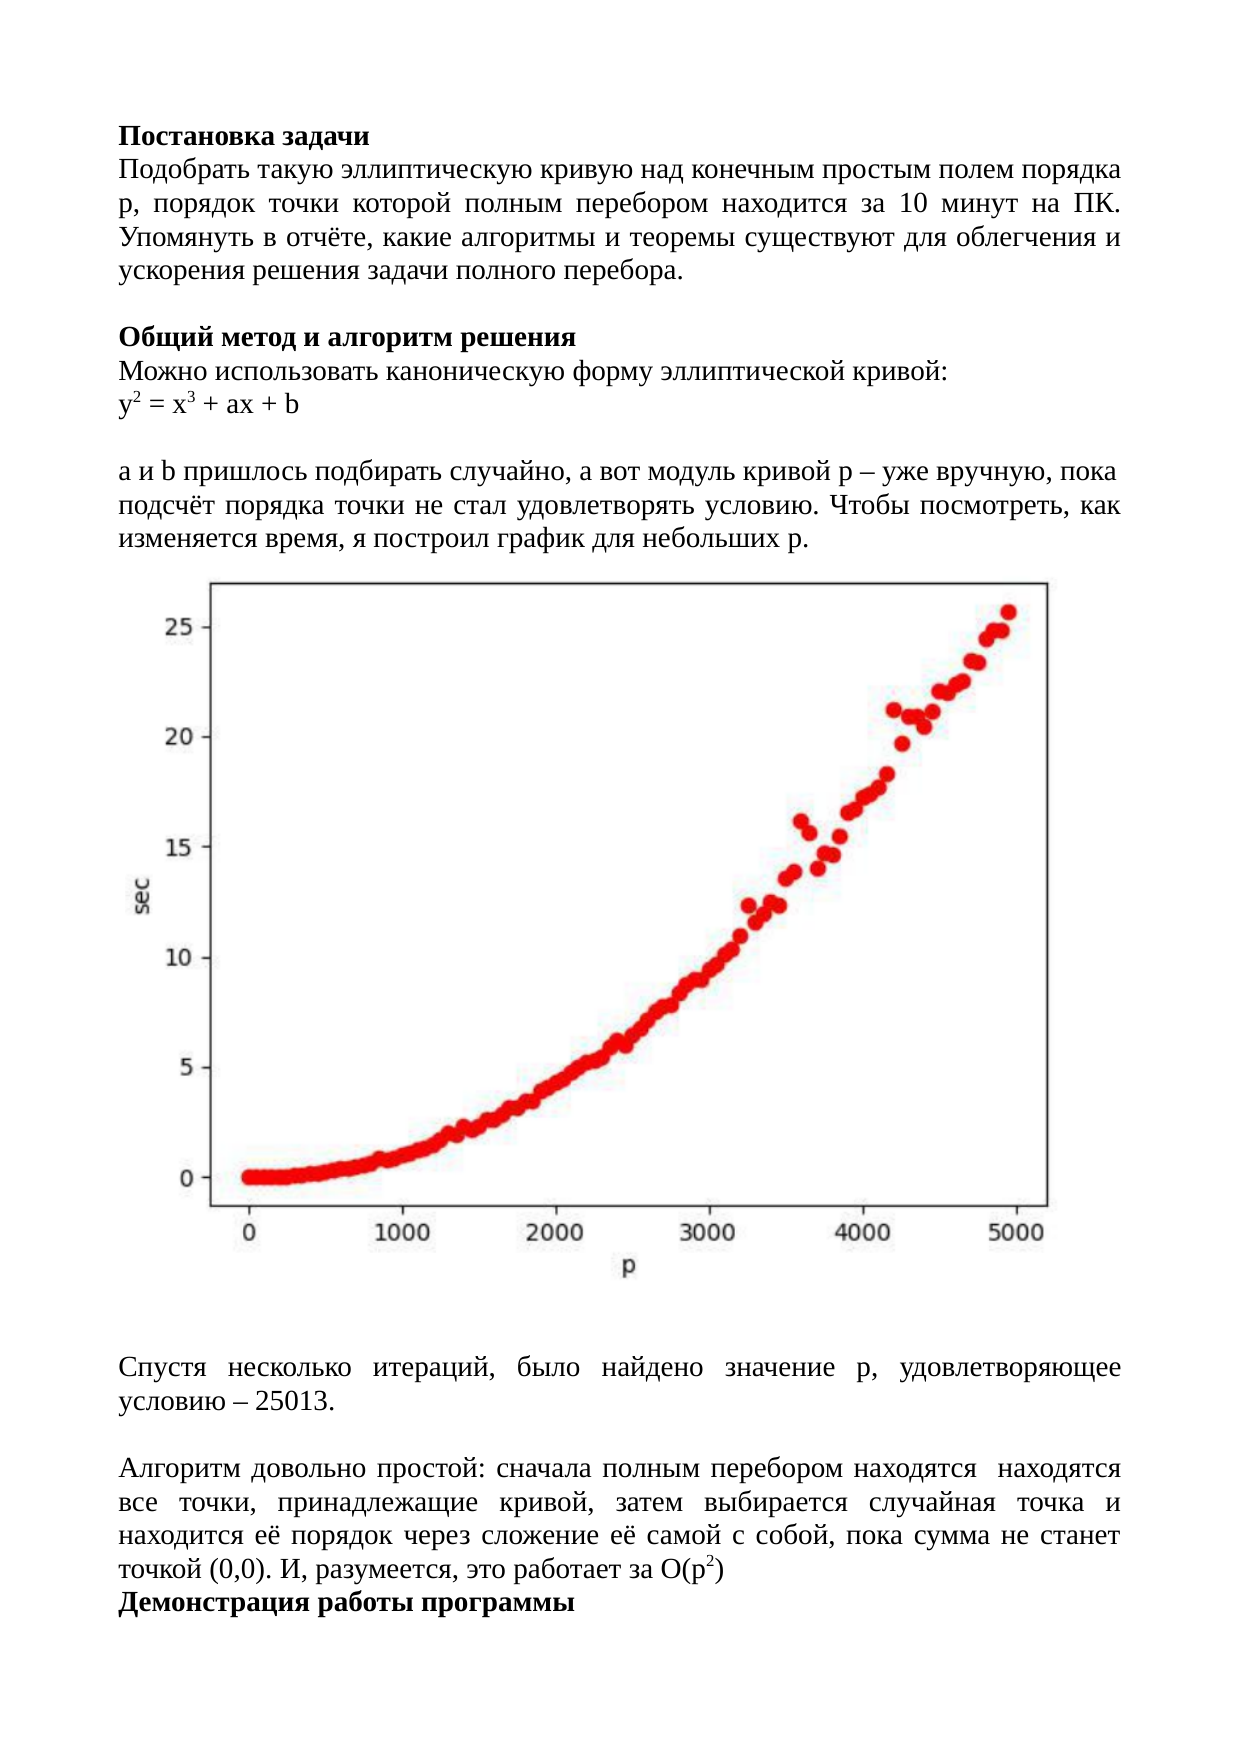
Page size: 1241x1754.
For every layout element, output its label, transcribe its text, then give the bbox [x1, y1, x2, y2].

text подсчёт порядка точки не стал удовлетворять условию. Чтобы посмотреть, как изменяется время, я построил график для небольших p. [118, 487, 1122, 554]
text Демонстрация работы программы [118, 1584, 1122, 1618]
text Общий метод и алгоритм решения [118, 319, 1122, 353]
text y2 = x3 + ax + b [118, 386, 1122, 420]
text Алгоритм довольно простой: сначала полным перебором находятся находятся все точки, принадлежащие кривой, затем выбирается случайная точка и находится её порядок через сложение её самой с собой, пока сумма не станет точкой (0,0). И, разумеется, это работает за О(p2) [118, 1450, 1122, 1584]
text Подобрать такую эллиптическую кривую над конечным простым полем порядка p, порядок точки которой полным перебором находится за 10 минут на ПК. Упомянуть в отчёте, какие алгоритмы и теоремы существуют для облегчения и ускорения решения задачи полного перебора. [118, 152, 1122, 286]
picture [118, 554, 1123, 1283]
list Постановка задачи [83, 118, 1122, 152]
text Можно использовать каноническую форму эллиптической кривой: [118, 353, 1122, 386]
text Спустя несколько итераций, было найдено значение р, удовлетворяющее условию – 25013. [118, 1349, 1122, 1417]
text a и b пришлось подбирать случайно, а вот модуль кривой p – уже вручную, пока [118, 453, 1122, 487]
